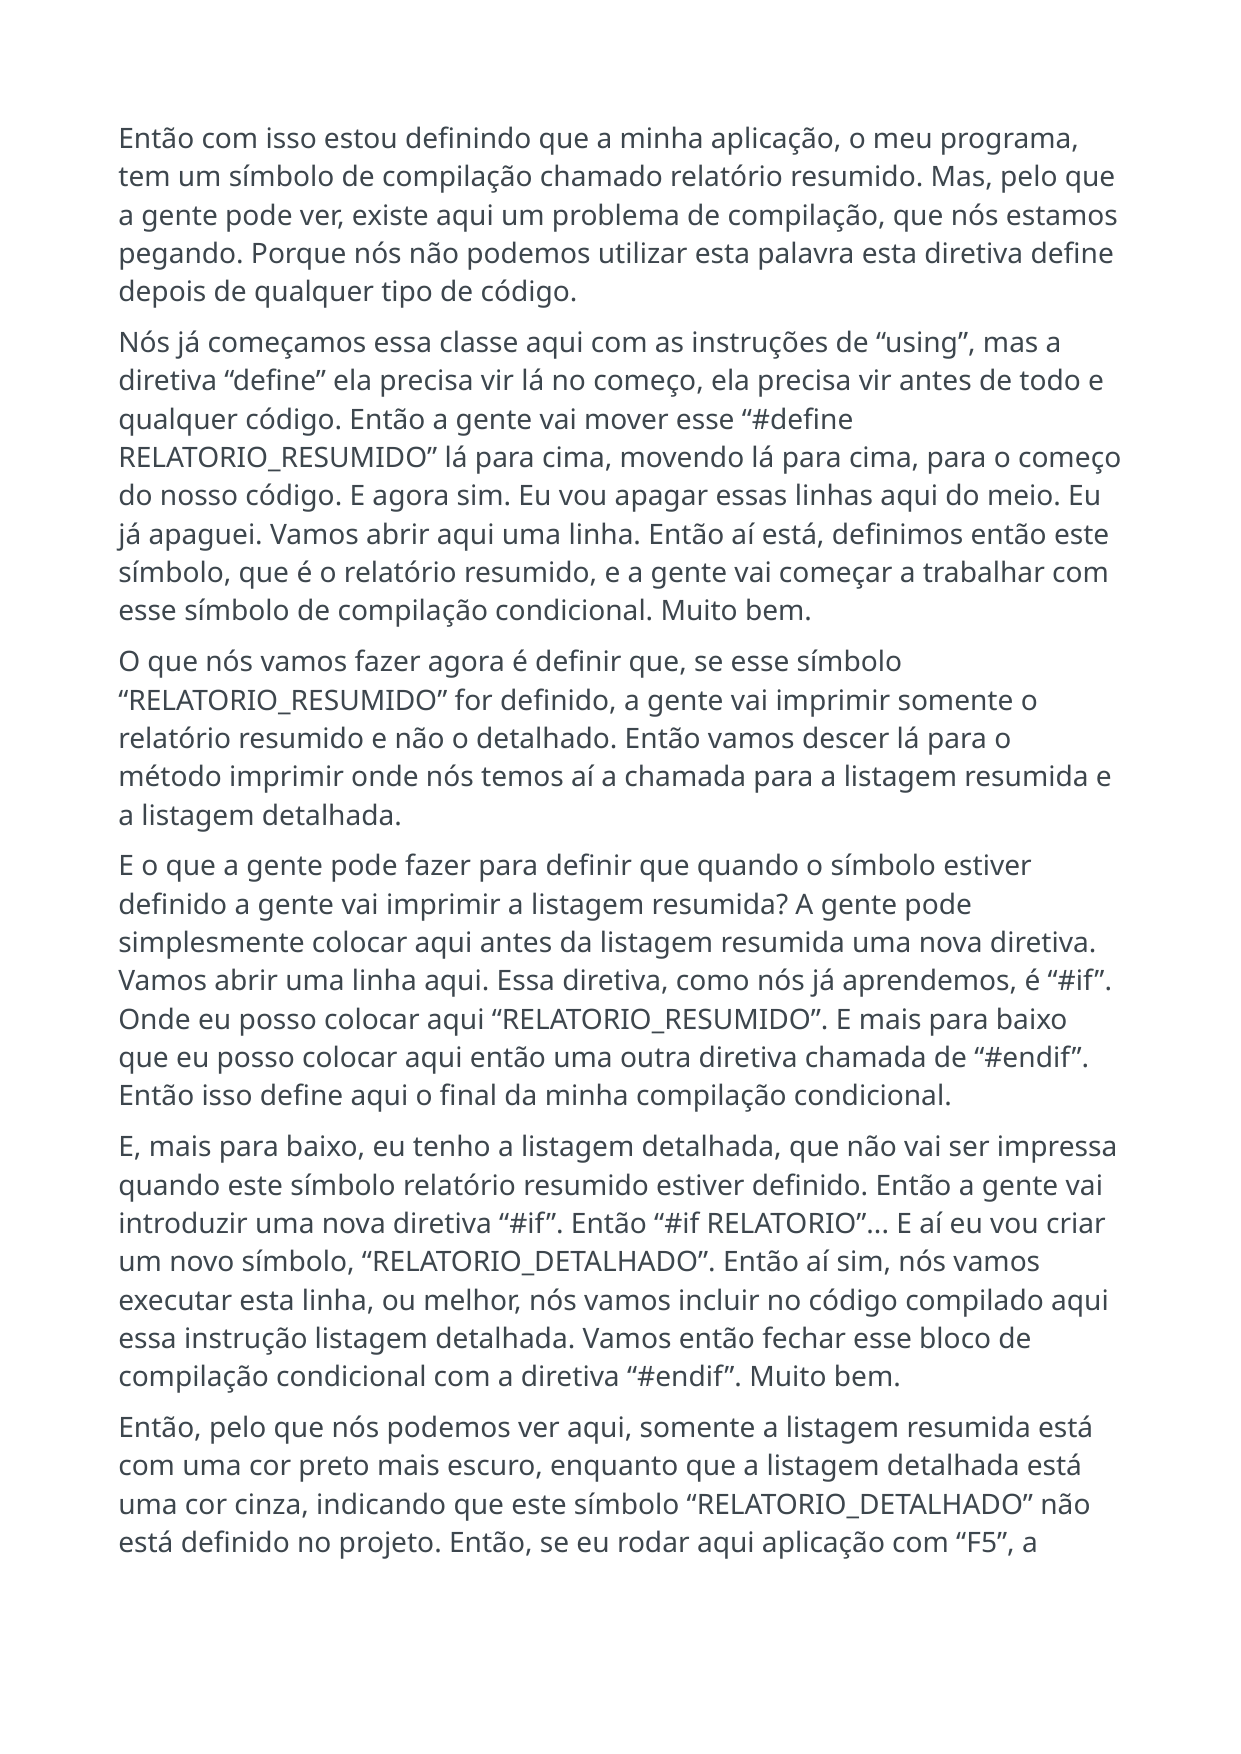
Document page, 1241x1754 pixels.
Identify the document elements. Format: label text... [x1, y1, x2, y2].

text O que nós vamos fazer agora é definir que, se esse símbolo “RELATORIO_RESUMIDO” for definido, a gente vai imprimir somente o relatório resumido e não o detalhado. Então vamos descer lá para o método imprimir onde nós temos aí a chamada para a listagem resumida e a listagem detalhada. [118, 641, 1122, 833]
text Então, pelo que nós podemos ver aqui, somente a listagem resumida está com uma cor preto mais escuro, enquanto que a listagem detalhada está uma cor cinza, indicando que este símbolo “RELATORIO_DETALHADO” não está definido no projeto. Então, se eu rodar aqui aplicação com “F5”, a [118, 1407, 1122, 1561]
text Então com isso estou definindo que a minha aplicação, o meu programa, tem um símbolo de compilação chamado relatório resumido. Mas, pelo que a gente pode ver, existe aqui um problema de compilação, que nós estamos pegando. Porque nós não podemos utilizar esta palavra esta diretiva define depois de qualquer tipo de código. [118, 118, 1122, 310]
text E o que a gente pode fazer para definir que quando o símbolo estiver definido a gente vai imprimir a listagem resumida? A gente pode simplesmente colocar aqui antes da listagem resumida uma nova diretiva. Vamos abrir uma linha aqui. Essa diretiva, como nós já aprendemos, é “#if”. Onde eu posso colocar aqui “RELATORIO_RESUMIDO”. E mais para baixo que eu posso colocar aqui então uma outra diretiva chamada de “#endif”. Então isso define aqui o final da minha compilação condicional. [118, 846, 1122, 1114]
text Nós já começamos essa classe aqui com as instruções de “using”, mas a diretiva “define” ela precisa vir lá no começo, ela precisa vir antes de todo e qualquer código. Então a gente vai mover esse “#define RELATORIO_RESUMIDO” lá para cima, movendo lá para cima, para o começo do nosso código. E agora sim. Eu vou apagar essas linhas aqui do meio. Eu já apaguei. Vamos abrir aqui uma linha. Então aí está, definimos então este símbolo, que é o relatório resumido, e a gente vai começar a trabalhar com esse símbolo de compilação condicional. Muito bem. [118, 322, 1122, 629]
text E, mais para baixo, eu tenho a listagem detalhada, que não vai ser impressa quando este símbolo relatório resumido estiver definido. Então a gente vai introduzir uma nova diretiva “#if”. Então “#if RELATORIO”... E aí eu vou criar um novo símbolo, “RELATORIO_DETALHADO”. Então aí sim, nós vamos executar esta linha, ou melhor, nós vamos incluir no código compilado aqui essa instrução listagem detalhada. Vamos então fechar esse bloco de compilação condicional com a diretiva “#endif”. Muito bem. [118, 1126, 1122, 1395]
